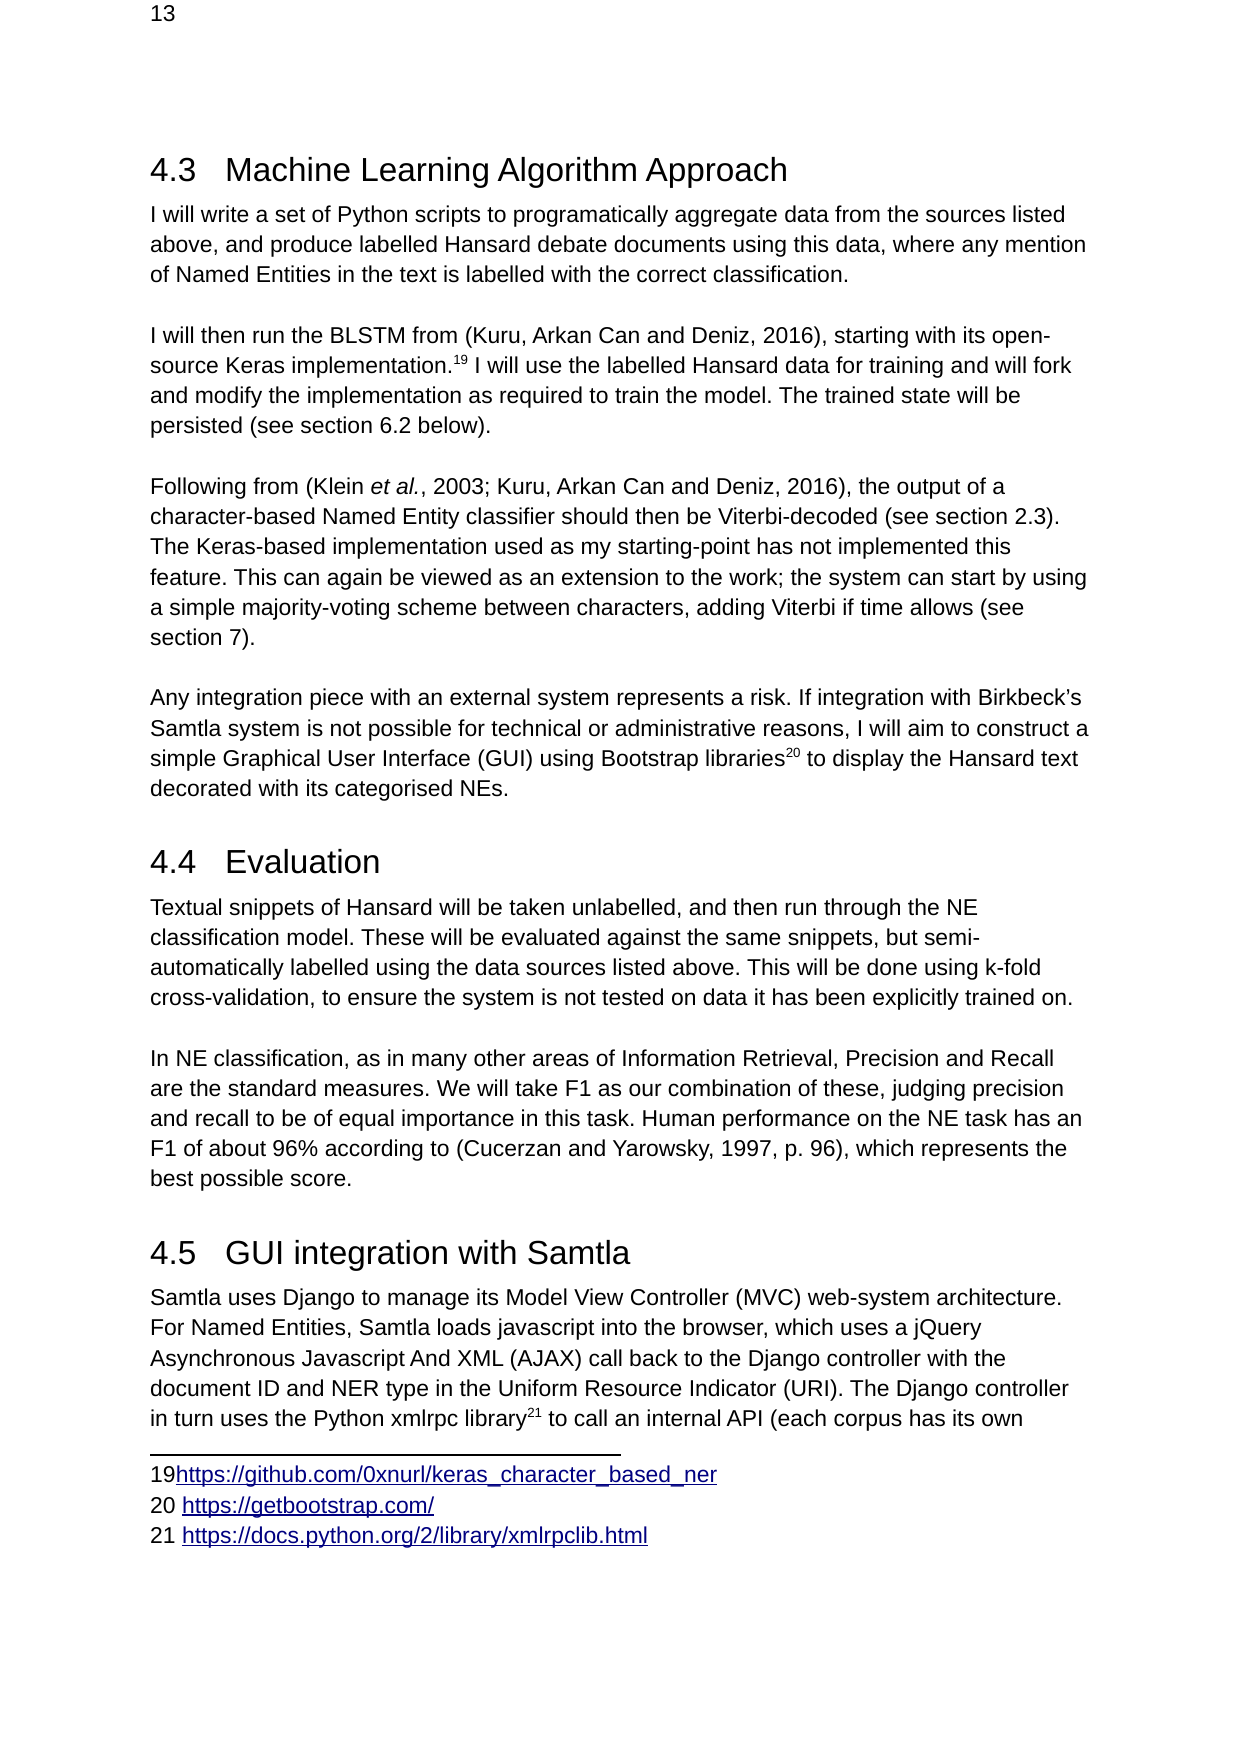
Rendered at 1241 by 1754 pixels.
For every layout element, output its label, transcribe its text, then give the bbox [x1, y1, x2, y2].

text Any integration piece with an external system represents a risk. If integration with Birkbeck’s Samtla system is not possible for technical or administrative reasons, I will aim to construct a simple Graphical User Interface (GUI) using Bootstrap libraries to display the Hansard text decorated with its categorised NEs. [150, 684, 1090, 801]
text https://docs.python.org/2/library/xmlrpclib.html [150, 1522, 1090, 1548]
subtitle Evaluation [150, 843, 1090, 881]
text I will then run the BLSTM from (Kuru, Arkan Can and Deniz, 2016)⁠, starting with its open-source Keras implementation. I will use the labelled Hansard data for training and will fork and modify the implementation as required to train the model. The trained state will be persisted (see section 6.2 below). [150, 322, 1090, 439]
text Textual snippets of Hansard will be taken unlabelled, and then run through the NE classification model. These will be evaluated against the same snippets, but semi-automatically labelled using the data sources listed above. This will be done using k-fold cross-validation, to ensure the system is not tested on data it has been explicitly trained on. [150, 893, 1090, 1011]
subtitle Machine Learning Algorithm Approach [150, 150, 1090, 188]
text I will write a set of Python scripts to programatically aggregate data from the sources listed above, and produce labelled Hansard debate documents using this data, where any mention of Named Entities in the text is labelled with the correct classification. [150, 201, 1090, 288]
text https://getbootstrap.com/ [150, 1492, 1090, 1518]
text In NE classification, as in many other areas of Information Retrieval, Precision and Recall are the standard measures. We will take F1 as our combination of these, judging precision and recall to be of equal importance in this task. Human performance on the NE task has an F1 of about 96% according to (Cucerzan and Yarowsky, 1997, p. 96)⁠, which represents the best possible score. [150, 1044, 1090, 1192]
subtitle GUI integration with Samtla [150, 1233, 1090, 1272]
text https://github.com/0xnurl/keras_character_based_ner [150, 1461, 1090, 1488]
text Following from (Klein et al., 2003; Kuru, Arkan Can and Deniz, 2016)⁠, the output of a character-based Named Entity classifier should then be Viterbi-decoded (see section 2.3). The Keras-based implementation used as my starting-point has not implemented this feature. This can again be viewed as an extension to the work; the system can start by using a simple majority-voting scheme between characters, adding Viterbi if time allows (see section 7). [150, 473, 1090, 650]
text Samtla uses Django to manage its Model View Controller (MVC) web-system architecture. For Named Entities, Samtla loads javascript into the browser, which uses a jQuery Asynchronous Javascript And XML (AJAX) call back to the Django controller with the document ID and NER type in the Uniform Resource Indicator (URI). The Django controller in turn uses the Python xmlrpc library to call an internal API (each corpus has its own [150, 1284, 1090, 1431]
